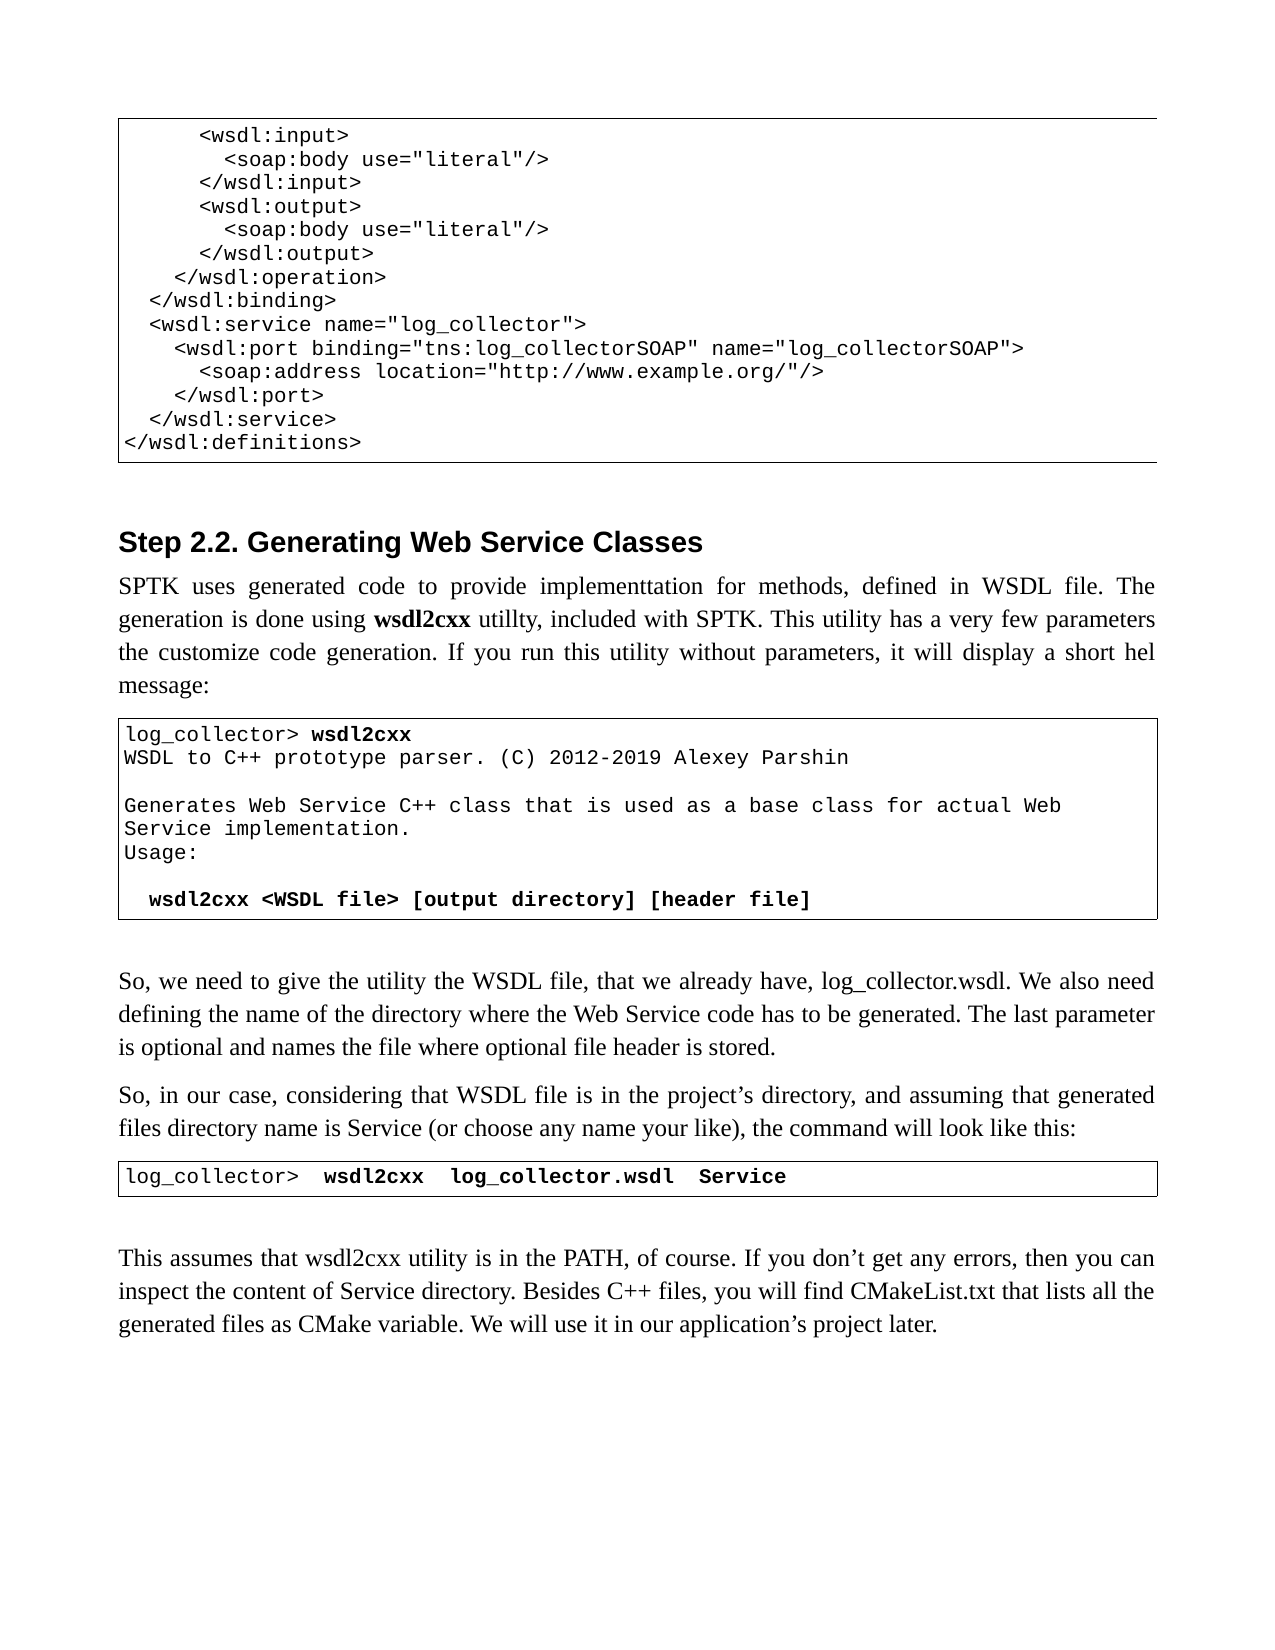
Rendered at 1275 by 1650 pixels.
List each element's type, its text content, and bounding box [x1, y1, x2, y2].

text This assumes that wsdl2cxx utility is in the PATH, of course. If you don’t get any errors, then you can inspect the content of Service directory. Besides C++ files, you will find CMakeList.txt that lists all the generated files as CMake variable. We will use it in our application’s project later. [118, 1243, 1157, 1338]
table_header <wsdl:input> <soap:body use="literal"/> </wsdl:input> <wsdl:output> <soap:body use="literal"/> </wsdl:output> </wsdl:operation> </wsdl:binding> <wsdl:service name="log_collector"> <wsdl:port binding="tns:log_collectorSOAP" name="log_collectorSOAP"> <soap:address location="http://www.example.org/"/> </wsdl:port> </wsdl:service> </wsdl:definitions> [119, 119, 1157, 462]
text So, we need to give the utility the WSDL file, that we already have, log_collector.wsdl. We also need defining the name of the directory where the Web Service code has to be generated. The last parameter is optional and names the file where optional file header is stored. [118, 966, 1157, 1061]
text SPTK uses generated code to provide implementtation for methods, defined in WSDL file. The generation is done using wsdl2cxx utillty, included with SPTK. This utility has a very few parameters the customize code generation. If you run this utility without parameters, it will display a short hel message: [118, 571, 1157, 699]
table_header log_collector> wsdl2cxx WSDL to C++ prototype parser. (C) 2012-2019 Alexey Parshin Generates Web Service C++ class that is used as a base class for actual Web Service implementation. Usage: wsdl2cxx <WSDL file> [output directory] [header file] [119, 719, 1157, 918]
subtitle Step 2.2. Generating Web Service Classes [118, 525, 1157, 559]
text So, in our case, considering that WSDL file is in the project’s directory, and assuming that generated files directory name is Service (or choose any name your like), the command will look like this: [118, 1080, 1157, 1142]
table_header log_collector> wsdl2cxx log_collector.wsdl Service [119, 1162, 1157, 1196]
